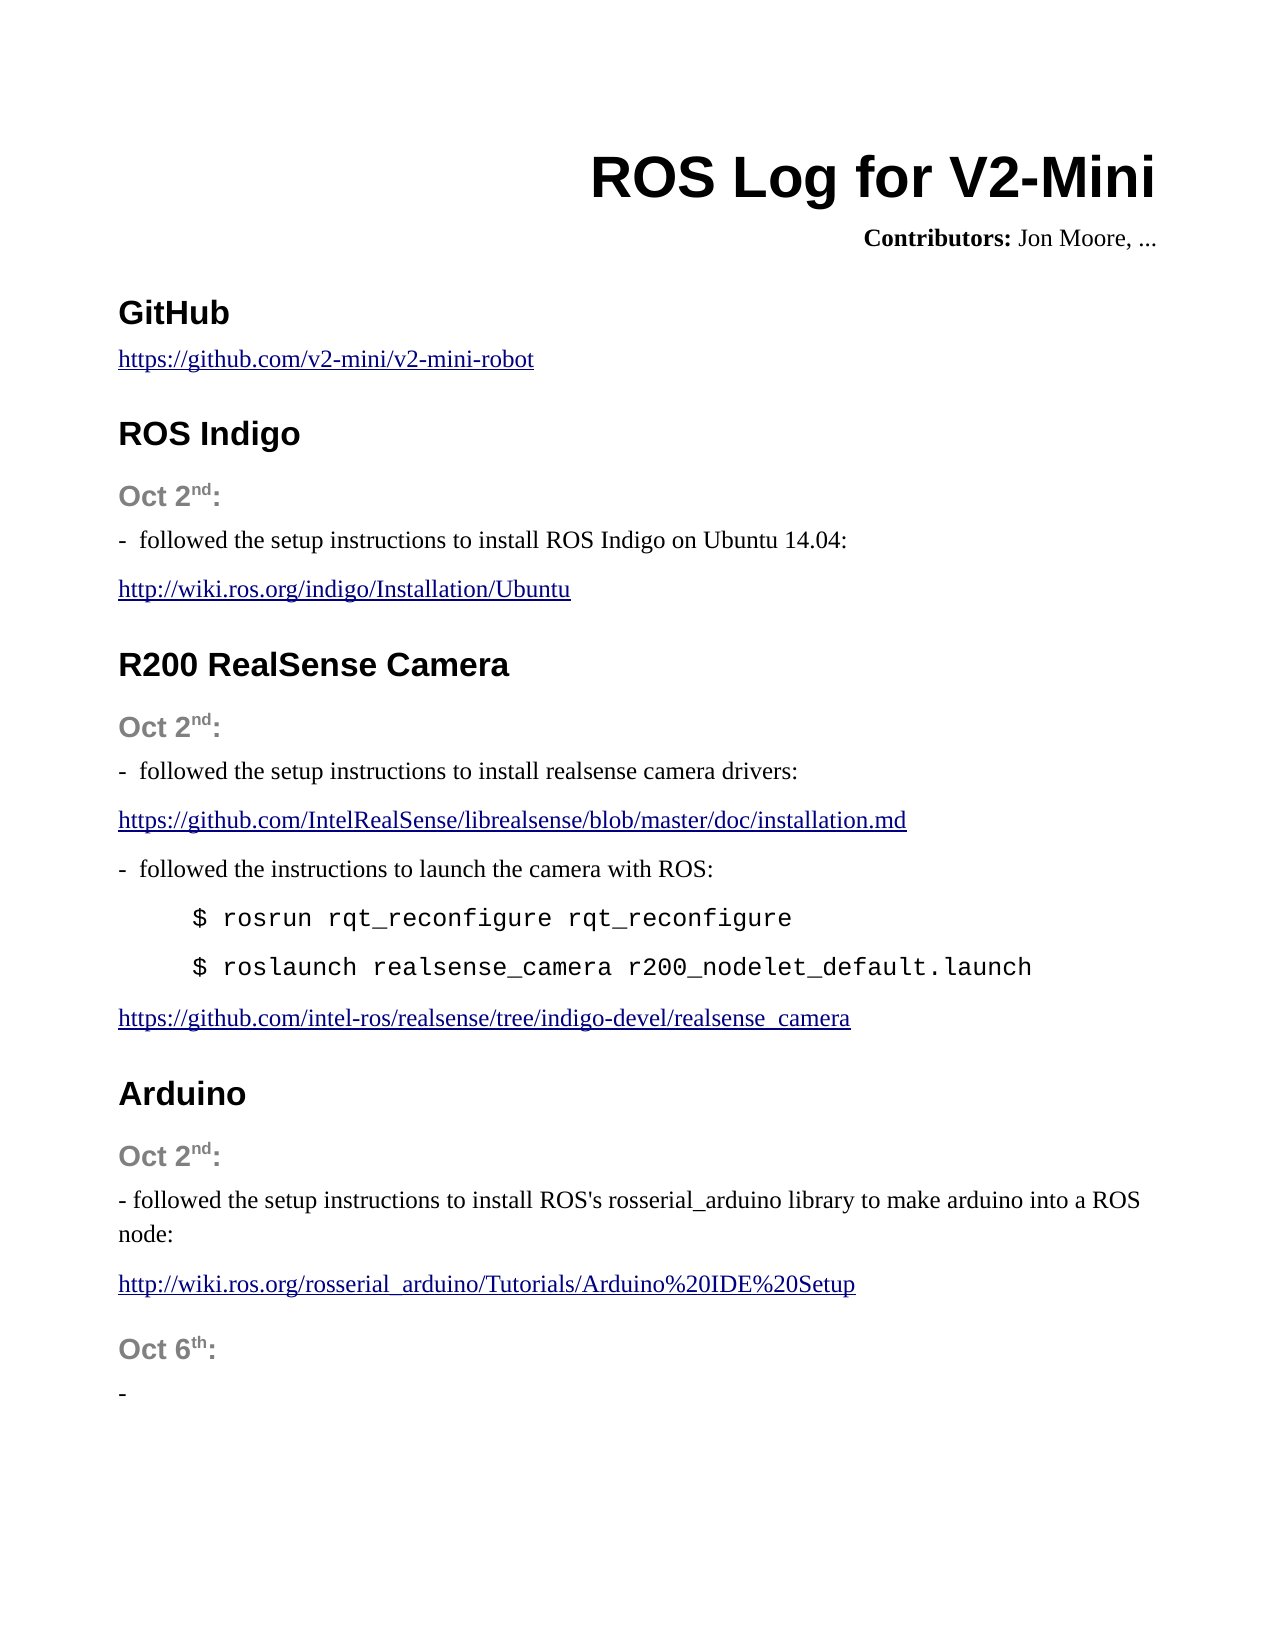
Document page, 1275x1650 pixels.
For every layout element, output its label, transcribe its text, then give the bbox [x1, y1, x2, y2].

text - followed the setup instructions to install realsense camera drivers: [118, 756, 1157, 785]
text - followed the instructions to launch the camera with ROS: [118, 854, 1157, 883]
text - followed the setup instructions to install ROS Indigo on Ubuntu 14.04: [118, 525, 1157, 554]
text $ roslaunch realsense_camera r200_nodelet_default.launch [118, 955, 1157, 983]
text - followed the setup instructions to install ROS's rosserial_arduino library to make arduino into a ROS node: [118, 1185, 1157, 1248]
subtitle Oct 6th: [118, 1332, 1157, 1366]
subtitle Oct 2nd: [118, 1139, 1157, 1173]
subtitle GitHub [118, 293, 1157, 331]
text - [118, 1378, 1157, 1407]
subtitle Oct 2nd: [118, 710, 1157, 744]
text Contributors: Jon Moore, ... [118, 223, 1157, 251]
subtitle Arduino [118, 1073, 1157, 1112]
text https://github.com/intel-ros/realsense/tree/indigo-devel/realsense_camera [118, 1003, 1157, 1032]
text https://github.com/v2-mini/v2-mini-robot [118, 344, 1157, 372]
text http://wiki.ros.org/rosserial_arduino/Tutorials/Arduino%20IDE%20Setup [118, 1269, 1157, 1297]
text $ rosrun rqt_reconfigure rqt_reconfigure [118, 903, 1157, 934]
title ROS Log for V2-Mini [118, 143, 1157, 210]
subtitle R200 RealSense Camera [118, 644, 1157, 683]
subtitle ROS Indigo [118, 414, 1157, 452]
text https://github.com/IntelRealSense/librealsense/blob/master/doc/installation.md [118, 805, 1157, 834]
subtitle Oct 2nd: [118, 479, 1157, 513]
text http://wiki.ros.org/indigo/Installation/Ubuntu [118, 574, 1157, 603]
